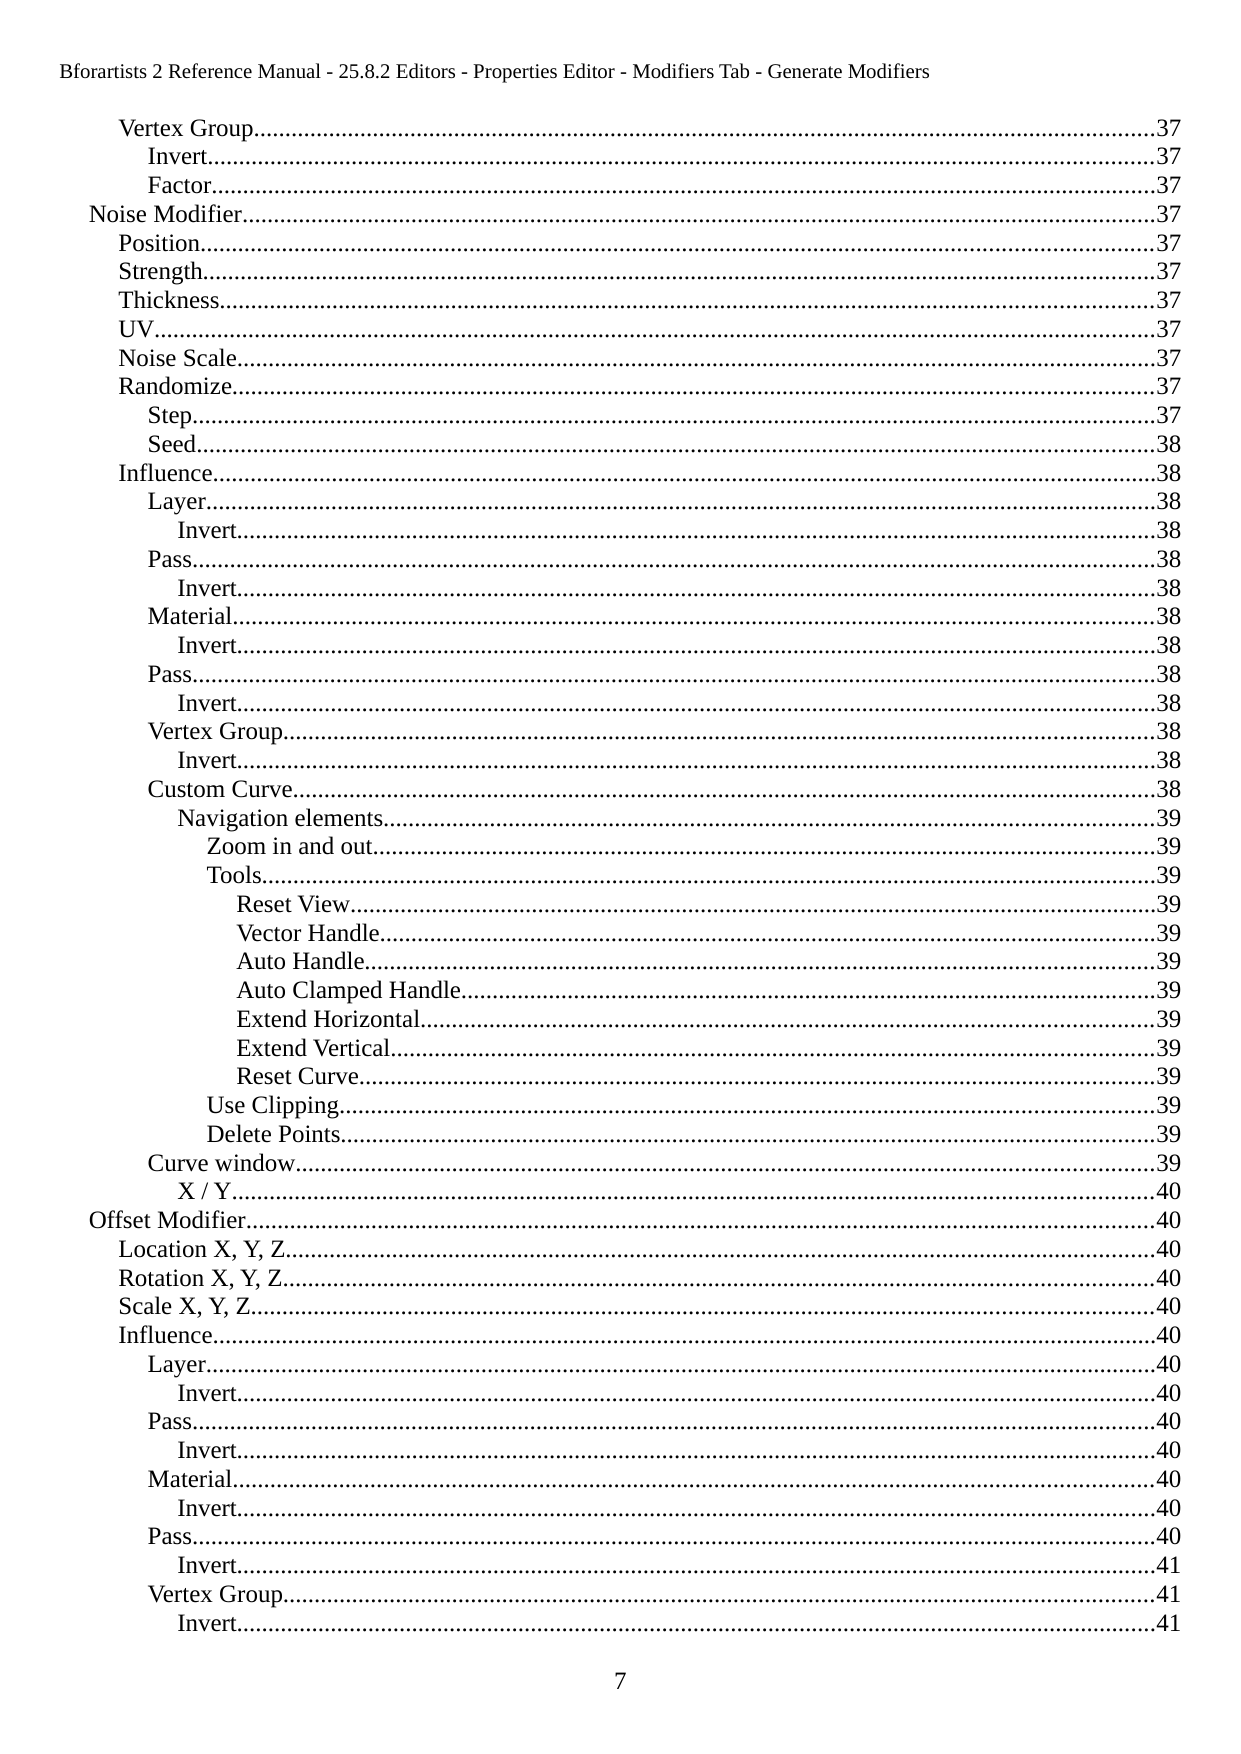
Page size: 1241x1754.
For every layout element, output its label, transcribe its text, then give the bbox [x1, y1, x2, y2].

text Pass 40 [147, 1521, 1181, 1550]
text Influence 38 [118, 458, 1181, 486]
text Offset Modifier 40 [88, 1205, 1181, 1234]
text Invert 40 [177, 1378, 1181, 1406]
text Vertex Group 38 [147, 716, 1181, 745]
text Vertex Group 37 [118, 113, 1181, 141]
text Navigation elements 39 [177, 803, 1181, 831]
text UV 37 [118, 314, 1181, 343]
text Invert 38 [177, 630, 1181, 659]
text Invert 41 [177, 1550, 1181, 1579]
text Reset View 39 [236, 889, 1181, 918]
text Use Clipping 39 [206, 1090, 1181, 1119]
text Scale X, Y, Z 40 [118, 1291, 1181, 1320]
text Thickness 37 [118, 285, 1181, 314]
text Invert 38 [177, 573, 1181, 601]
text Position 37 [118, 228, 1181, 256]
text Invert 38 [177, 745, 1181, 774]
text Invert 40 [177, 1435, 1181, 1464]
text Auto Handle 39 [236, 946, 1181, 975]
text Invert 37 [147, 141, 1181, 170]
text Material 38 [147, 601, 1181, 630]
text X / Y 40 [177, 1176, 1181, 1205]
text Zoom in and out 39 [206, 831, 1181, 860]
text Reset Curve 39 [236, 1061, 1181, 1090]
text Layer 38 [147, 486, 1181, 515]
text Seed 38 [147, 429, 1181, 458]
text Layer 40 [147, 1349, 1181, 1378]
text Delete Points 39 [206, 1119, 1181, 1148]
text Randomize 37 [118, 371, 1181, 400]
text Invert 41 [177, 1608, 1181, 1636]
text Pass 38 [147, 544, 1181, 573]
text Vector Handle 39 [236, 918, 1181, 946]
text Pass 38 [147, 659, 1181, 688]
text Material 40 [147, 1464, 1181, 1493]
text Vertex Group 41 [147, 1579, 1181, 1608]
text Pass 40 [147, 1406, 1181, 1435]
text Location X, Y, Z 40 [118, 1234, 1181, 1263]
text Extend Horizontal 39 [236, 1004, 1181, 1033]
text Noise Scale 37 [118, 343, 1181, 371]
text Strength 37 [118, 256, 1181, 285]
text Invert 38 [177, 688, 1181, 716]
text Auto Clamped Handle 39 [236, 975, 1181, 1004]
text Curve window 39 [147, 1148, 1181, 1176]
text Influence 40 [118, 1320, 1181, 1349]
text Tools 39 [206, 860, 1181, 889]
text Step 37 [147, 400, 1181, 429]
text Custom Curve 38 [147, 774, 1181, 803]
text Rotation X, Y, Z 40 [118, 1263, 1181, 1291]
text Invert 38 [177, 515, 1181, 544]
text Noise Modifier 37 [88, 199, 1181, 228]
text Factor 37 [147, 170, 1181, 199]
text Invert 40 [177, 1493, 1181, 1521]
text Extend Vertical 39 [236, 1033, 1181, 1061]
